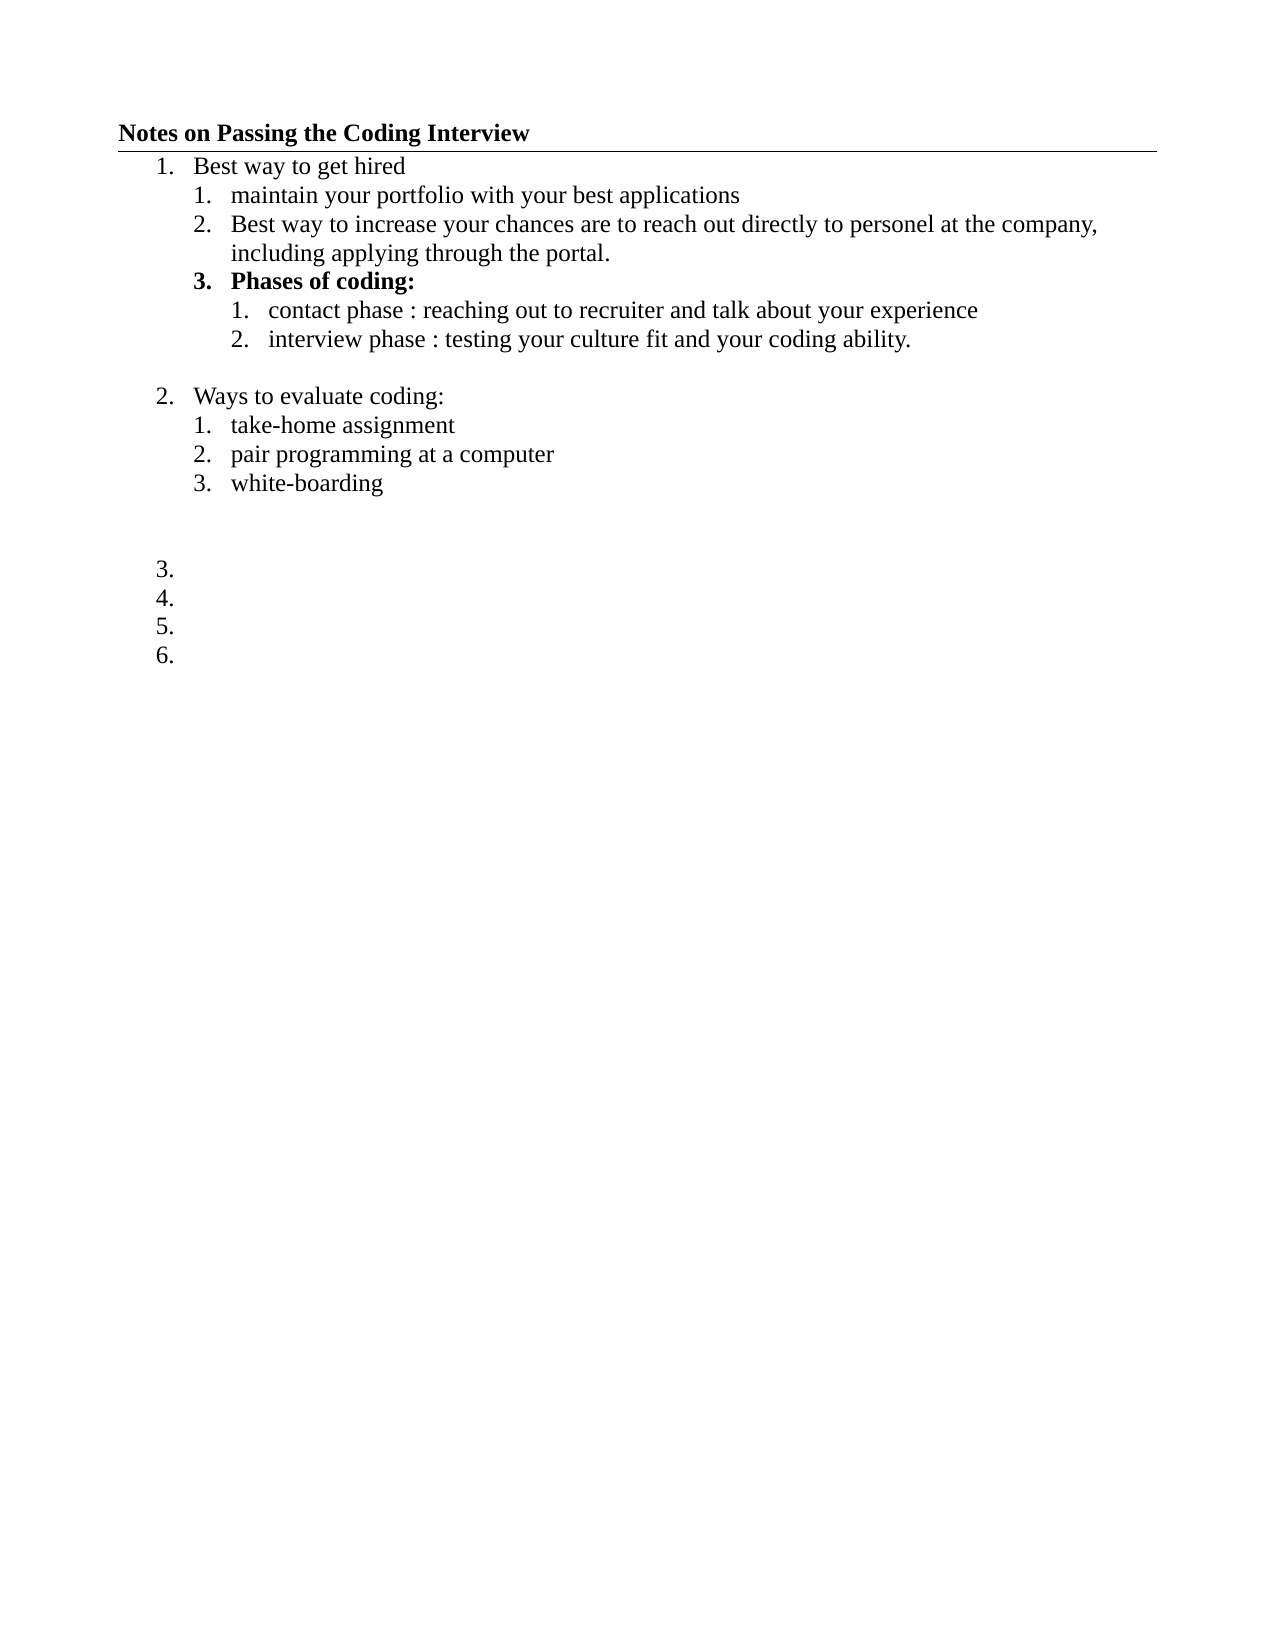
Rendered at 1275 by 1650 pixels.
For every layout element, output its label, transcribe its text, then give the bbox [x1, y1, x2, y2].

list Best way to get hired [156, 152, 1157, 180]
list contact phase : reaching out to recruiter and talk about your experience [231, 295, 1157, 324]
list Ways to evaluate coding: [156, 381, 1157, 410]
list Phases of coding: [193, 266, 1157, 295]
list maintain your portfolio with your best applications [193, 180, 1157, 209]
list interview phase : testing your culture fit and your coding ability. [231, 324, 1157, 353]
list white-boarding [193, 468, 1157, 496]
list take-home assignment [193, 410, 1157, 439]
list Best way to increase your chances are to reach out directly to personel at the company, including applying through the portal. [193, 209, 1157, 266]
list pair programming at a computer [193, 439, 1157, 468]
text Notes on Passing the Coding Interview [118, 118, 1157, 151]
